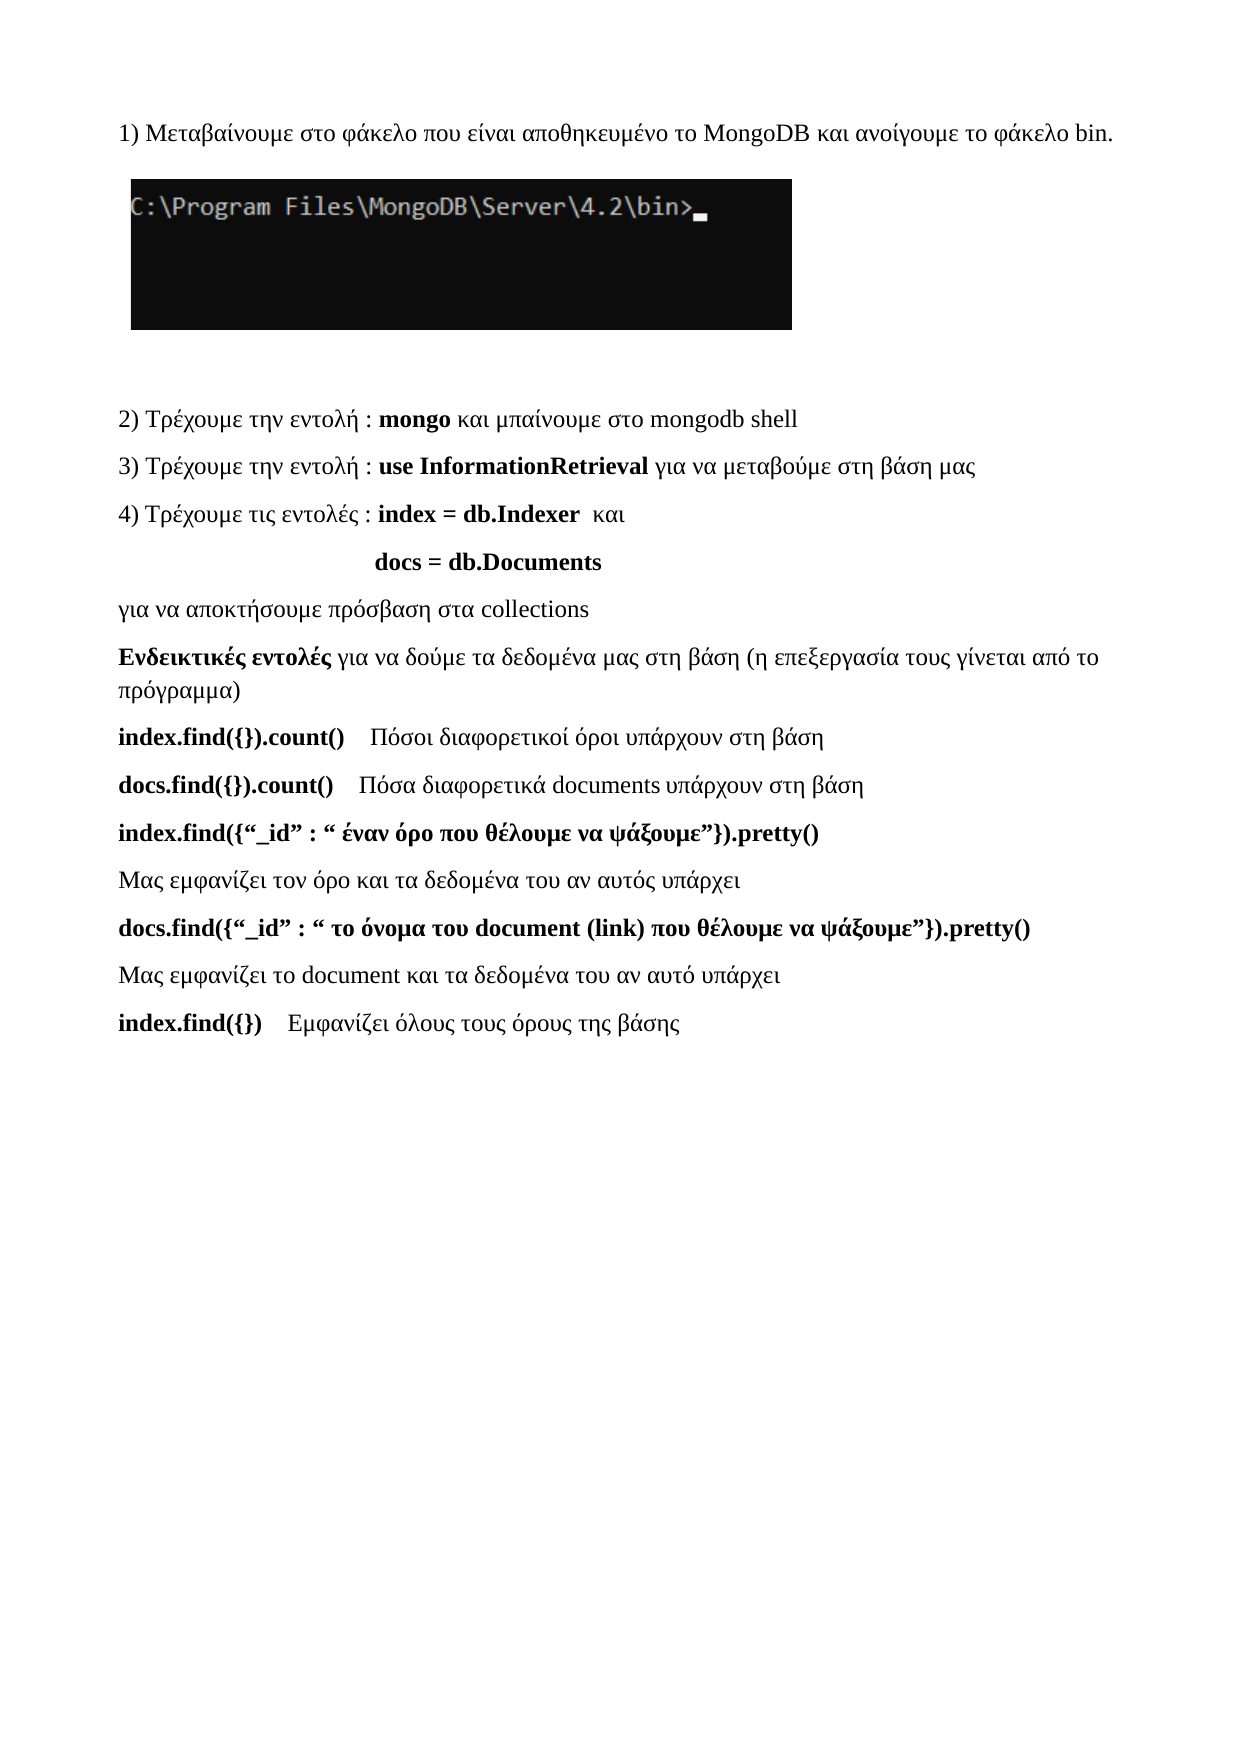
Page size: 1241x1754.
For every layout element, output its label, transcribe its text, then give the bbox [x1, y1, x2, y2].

text 1) Μεταβαίνουμε στο φάκελο που είναι αποθηκευμένο το MongοDB και ανοίγουμε το φάκελο bin. [118, 118, 1122, 147]
text Ενδεικτικές εντολές για να δούμε τα δεδομένα μας στη βάση (η επεξεργασία τους γίνεται από το πρόγραμμα) [118, 642, 1122, 703]
text Μας εμφανίζει τον όρο και τα δεδομένα του αν αυτός υπάρχει [118, 865, 1122, 894]
text 2) Τρέχουμε την εντολή : mongo και μπαίνουμε στο mongodb shell [118, 404, 1122, 432]
text index.find({}) Εμφανίζει όλους τους όρους της βάσης [118, 1008, 1122, 1037]
text docs = db.Documents [118, 547, 1122, 575]
text docs.find({“_id” : “ το όνομα του document (link) που θέλουμε να ψάξουμε”}).pretty() [118, 913, 1122, 942]
text docs.find({}).count() Πόσα διαφορετικά documents υπάρχουν στη βάση [118, 770, 1122, 799]
text 3) Τρέχουμε την εντολή : use InformationRetrieval για να μεταβούμε στη βάση μας [118, 451, 1122, 480]
text index.find({“_id” : “ έναν όρο που θέλουμε να ψάξουμε”}).pretty() [118, 818, 1122, 846]
text για να αποκτήσουμε πρόσβαση στα collections [118, 594, 1122, 623]
text index.find({}).count() Πόσοι διαφορετικοί όροι υπάρχουν στη βάση [118, 722, 1122, 751]
text 4) Τρέχουμε τις εντολές : index = db.Indexer και [118, 499, 1122, 528]
picture [130, 179, 792, 330]
text Μας εμφανίζει το document και τα δεδομένα του αν αυτό υπάρχει [118, 960, 1122, 989]
